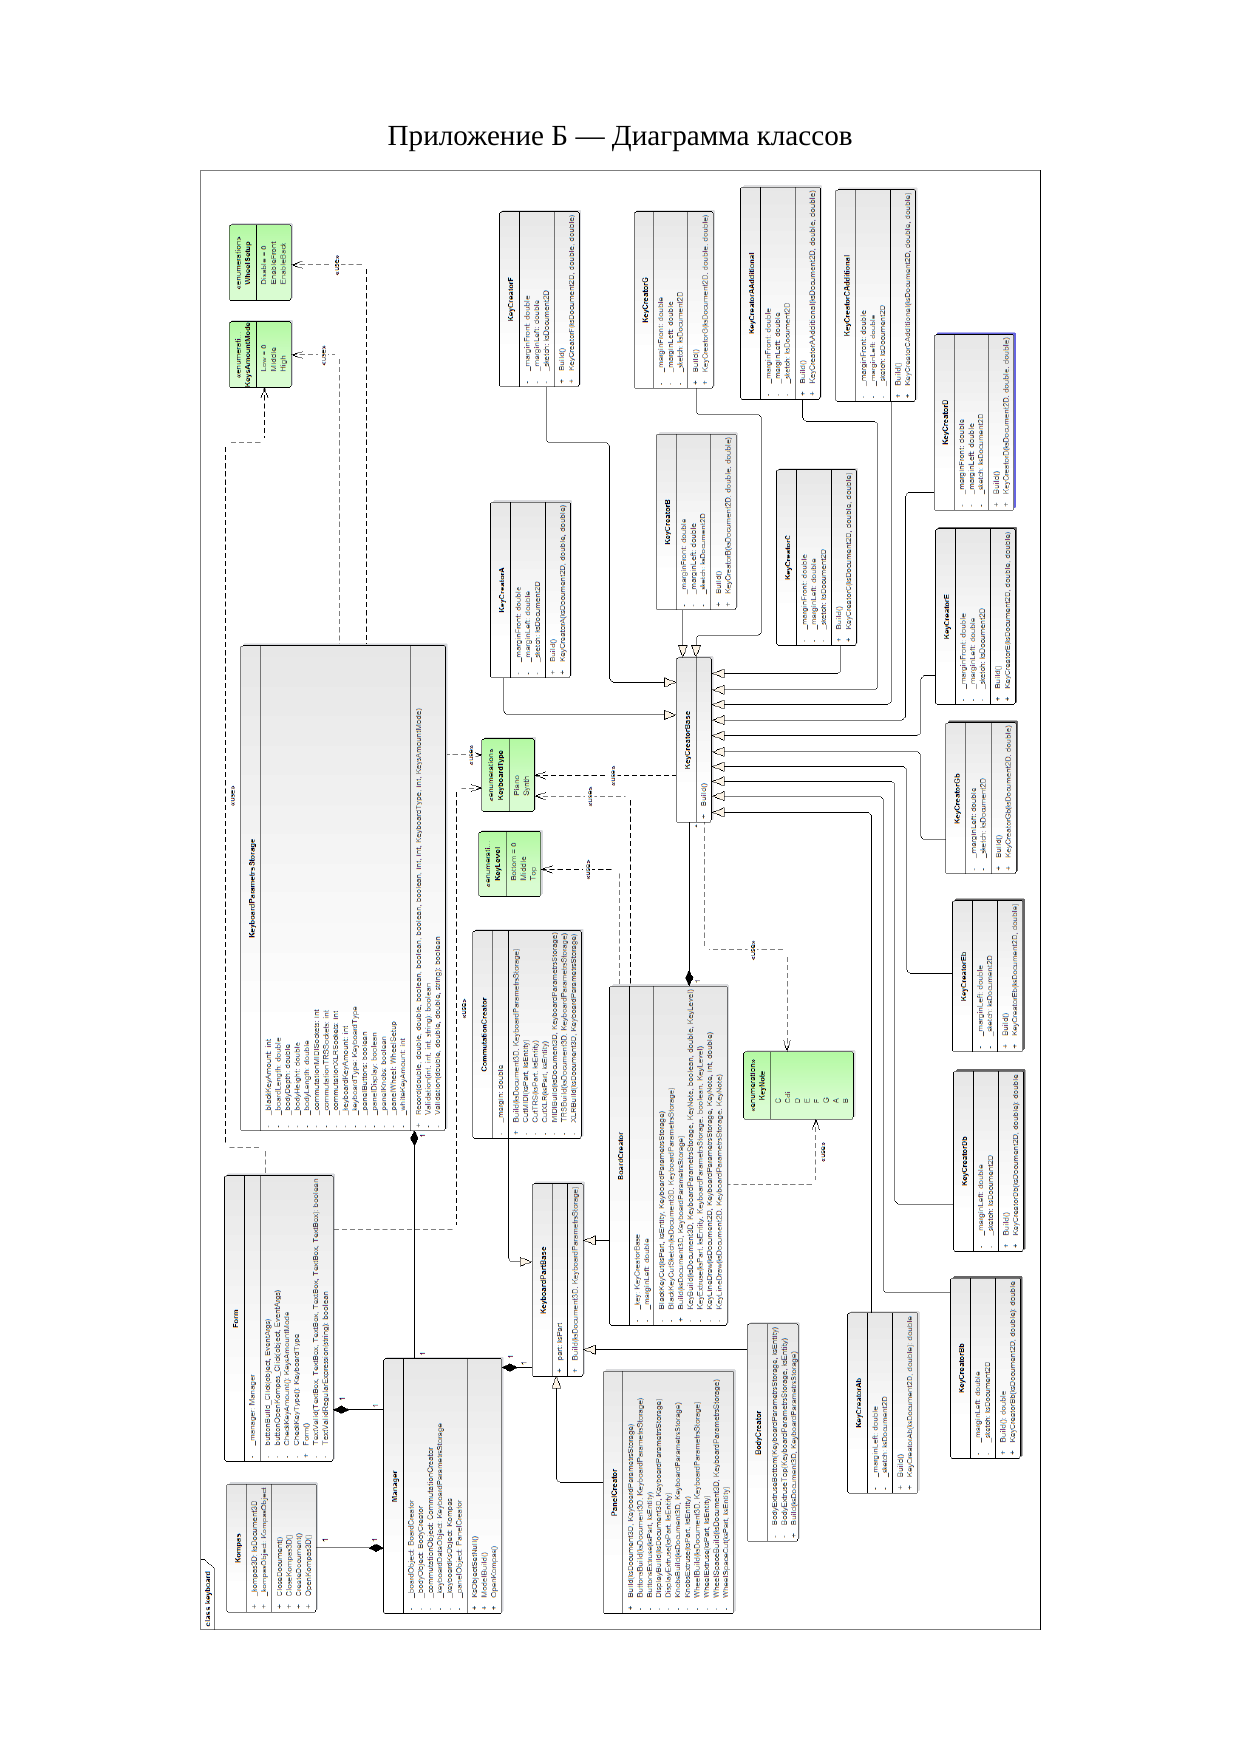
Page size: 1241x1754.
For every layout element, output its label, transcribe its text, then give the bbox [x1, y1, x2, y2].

picture [198, 168, 1042, 1632]
text Приложение Б — Диаграмма классов [118, 118, 1122, 152]
